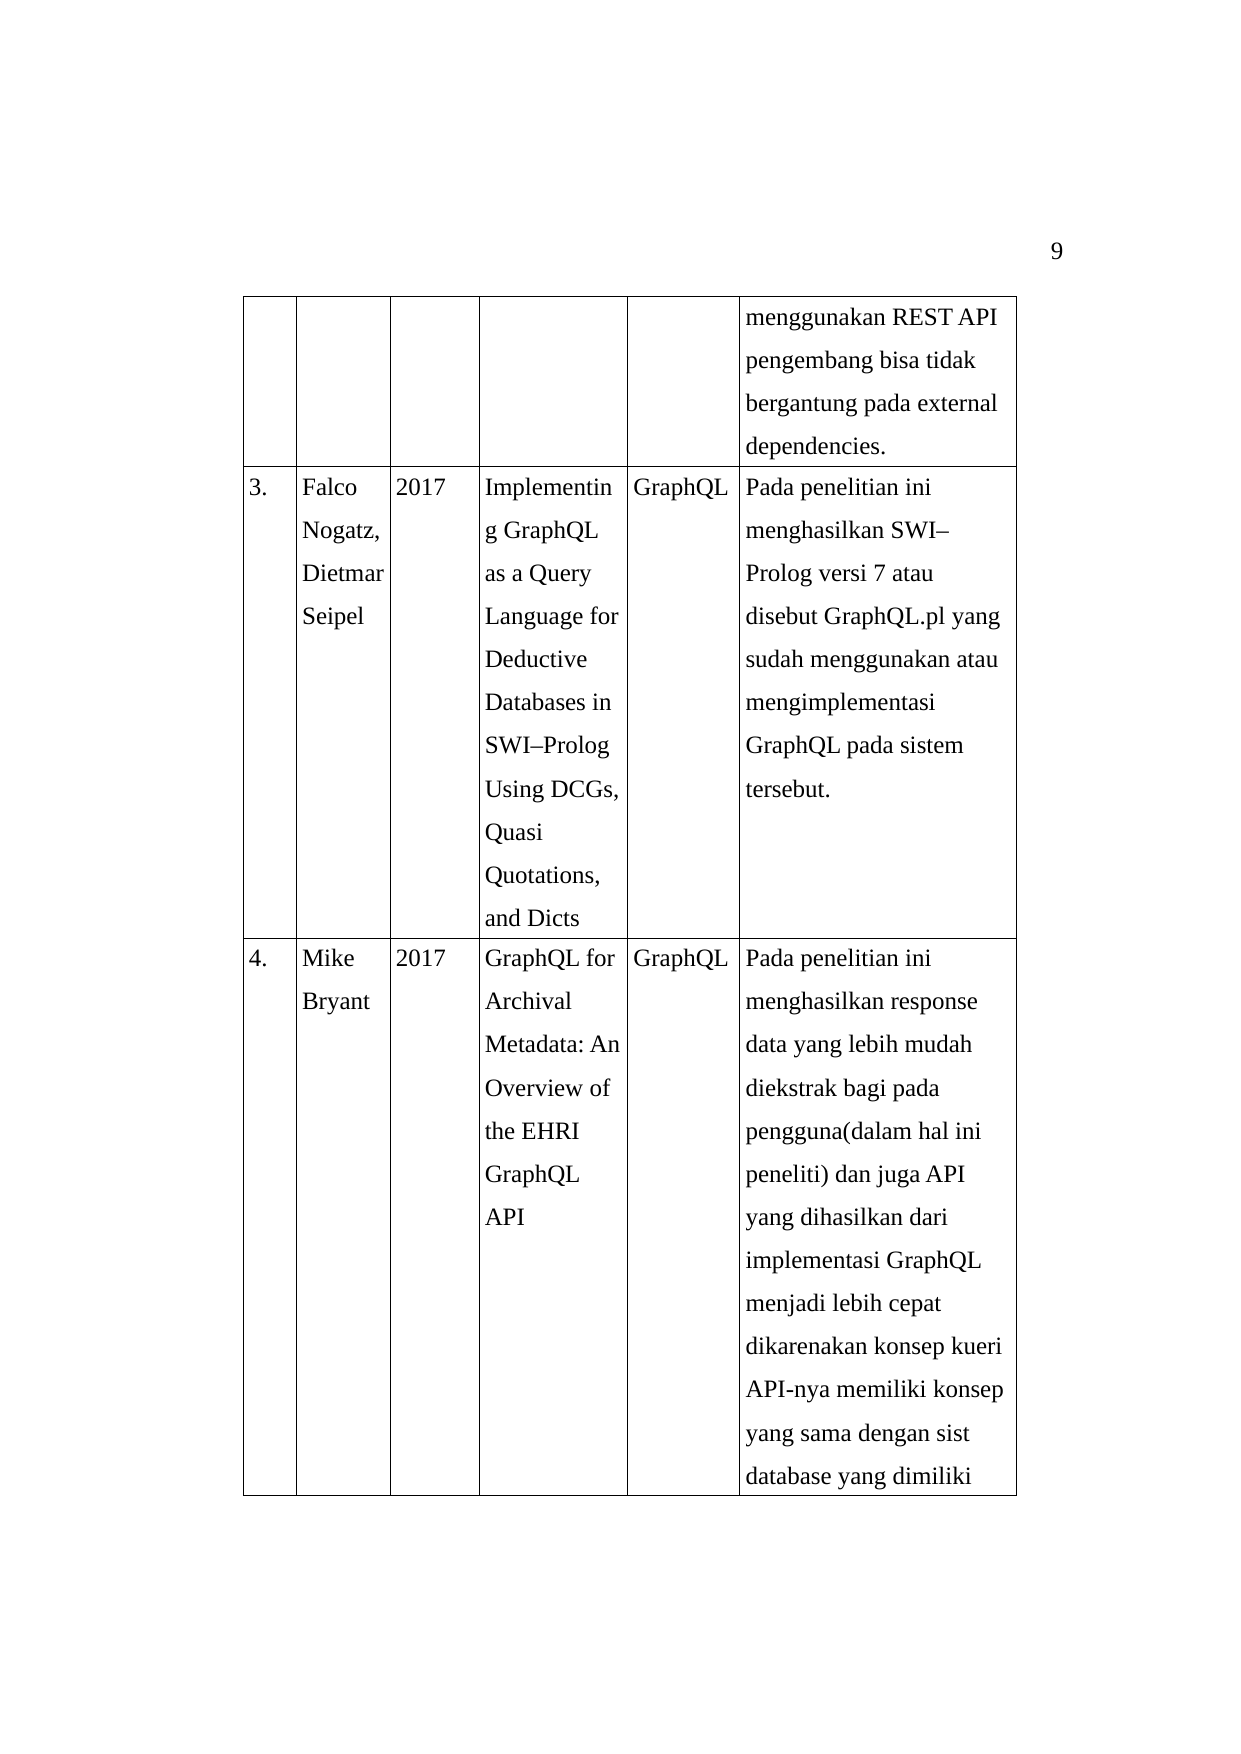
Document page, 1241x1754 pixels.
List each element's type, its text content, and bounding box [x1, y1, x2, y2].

table_cell Implementing GraphQL as a Query Language for Deductive Databases in SWI–Prolog Using DCGs, Quasi Quotations, and Dicts [480, 467, 627, 937]
table_cell 4. [244, 939, 296, 1495]
table_cell 3. [244, 467, 296, 937]
table_cell Mike Bryant [297, 939, 390, 1495]
table_cell [244, 297, 296, 466]
table_cell [297, 297, 390, 466]
table_cell GraphQL [628, 467, 739, 937]
table_cell Falco Nogatz, Dietmar Seipel [297, 467, 390, 937]
table_cell [391, 297, 479, 466]
table_cell [628, 297, 739, 466]
table_cell Pada penelitian ini menghasilkan SWI–Prolog versi 7 atau disebut GraphQL.pl yang sudah menggunakan atau mengimplementasi GraphQL pada sistem tersebut. [740, 467, 1016, 937]
table_cell menggunakan REST API pengembang bisa tidak bergantung pada external dependencies. [740, 297, 1016, 466]
table_cell 2017 [391, 467, 479, 937]
table_cell [480, 297, 627, 466]
table_cell 2017 [391, 939, 479, 1495]
table_cell Pada penelitian ini menghasilkan response data yang lebih mudah diekstrak bagi pada pengguna(dalam hal ini peneliti) dan juga API yang dihasilkan dari implementasi GraphQL menjadi lebih cepat dikarenakan konsep kueri API-nya memiliki konsep yang sama dengan sist database yang dimiliki [740, 939, 1016, 1495]
table_cell GraphQL for Archival Metadata: An Overview of the EHRI GraphQL API [480, 939, 627, 1495]
table_cell GraphQL [628, 939, 739, 1495]
